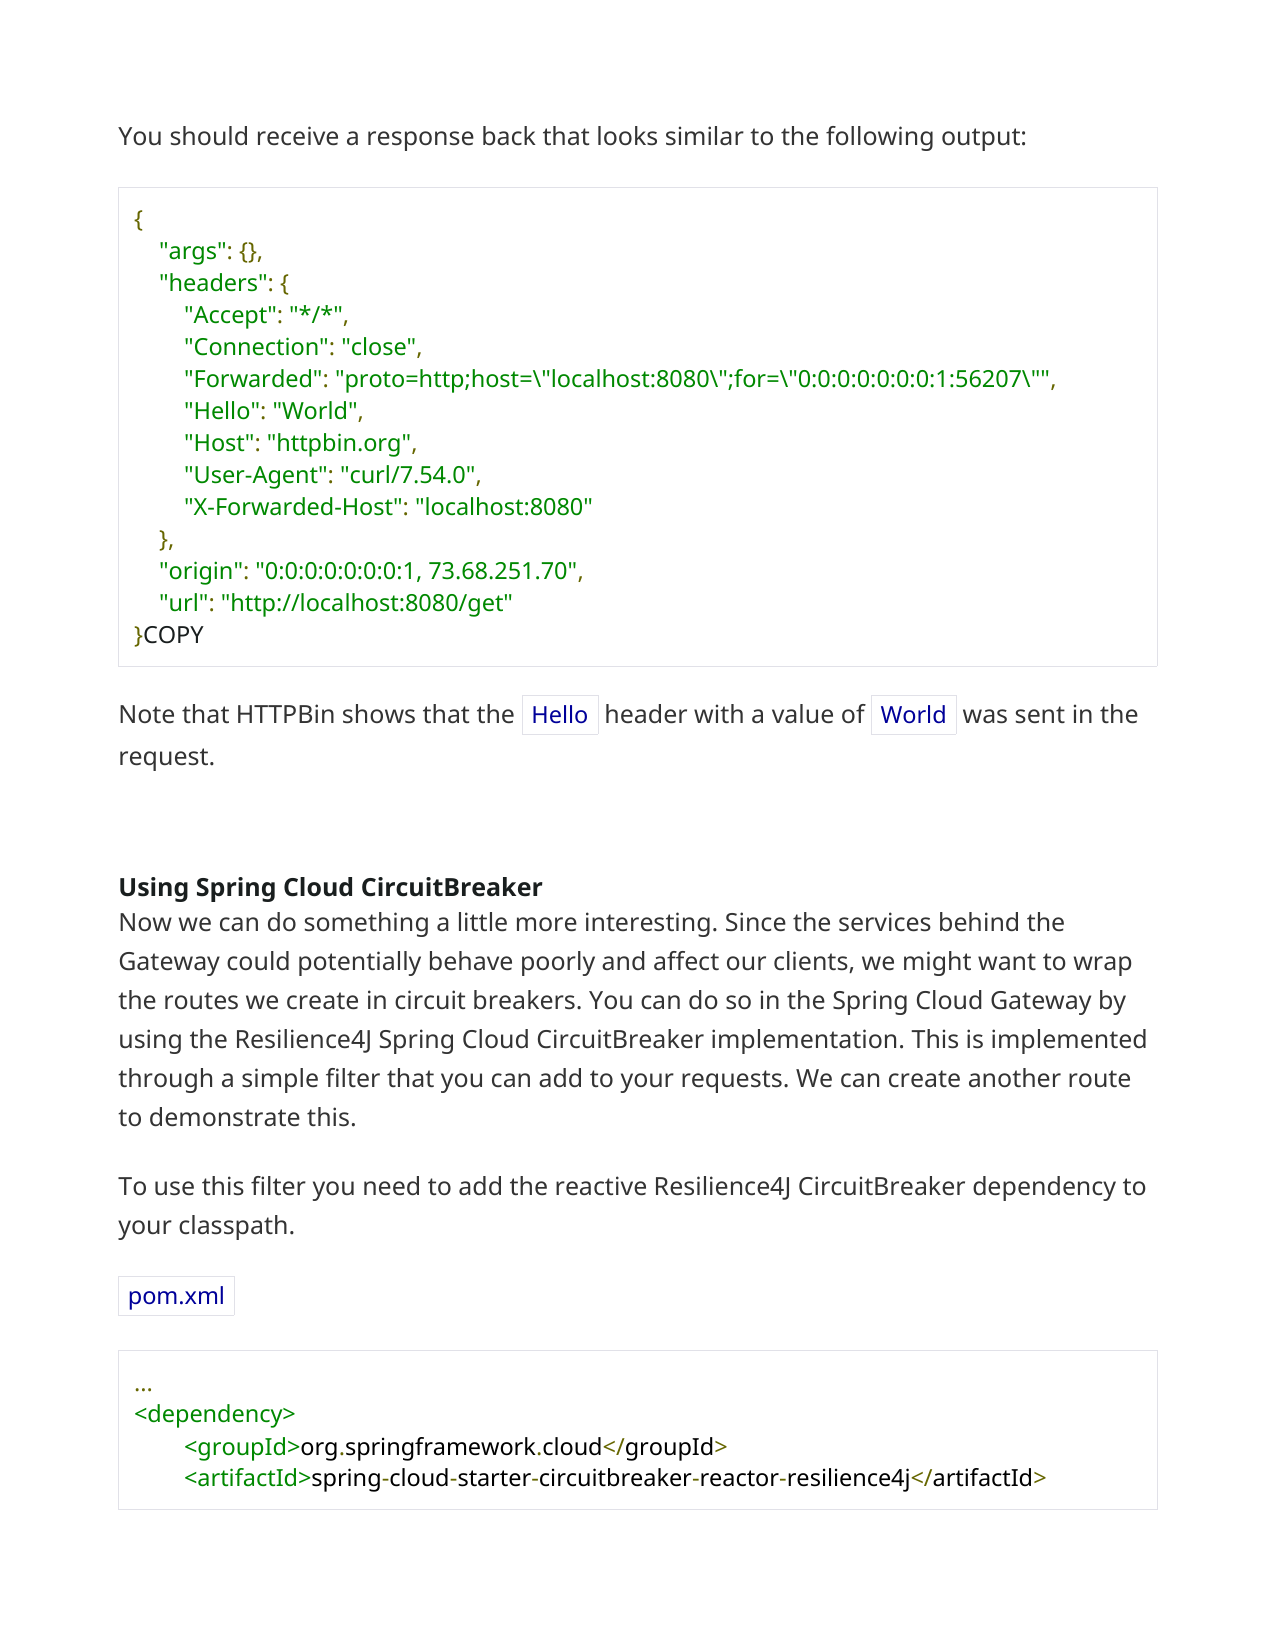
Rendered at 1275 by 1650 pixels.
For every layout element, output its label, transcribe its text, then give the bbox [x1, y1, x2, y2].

text <dependency> [119, 1382, 1157, 1414]
text }, [492, 507, 500, 513]
subtitle Using Spring Cloud CircuitBreaker [118, 870, 1157, 904]
text }, [362, 507, 370, 513]
text "Accept": "*/*", [119, 283, 1157, 315]
text "headers": { [119, 251, 1157, 283]
text ... [119, 1351, 1157, 1382]
text To use this filter you need to add the reactive Resilience4J CircuitBreaker dependency to your classpath. [118, 1169, 1157, 1242]
text "Host": "httpbin.org", [119, 411, 1157, 443]
text <groupId>org.springframework.cloud</groupId> [119, 1414, 1157, 1446]
text [235, 1276, 1157, 1315]
text "Connection": "close", [119, 315, 1157, 347]
text }, [546, 507, 553, 513]
text pom.xml [119, 1277, 234, 1315]
text "Forwarded": "proto=http;host=\"localhost:8080\";for=\"0:0:0:0:0:0:0:1:56207\"", [119, 347, 1157, 379]
text }, [572, 507, 579, 513]
text }, [433, 507, 441, 513]
text "url": "http://localhost:8080/get" [119, 571, 1157, 602]
text Note that HTTPBin shows that the Hello header with a value of World was sent in the request. [118, 695, 1157, 773]
text }, [532, 507, 539, 514]
text }, [559, 507, 566, 514]
text { [119, 188, 1157, 219]
text }, [119, 507, 1157, 538]
text "origin": "0:0:0:0:0:0:0:1, 73.68.251.70", [119, 538, 1157, 571]
text "args": {}, [119, 219, 1157, 251]
text "X-Forwarded-Host": "localhost:8080" [119, 474, 1157, 507]
text }, [230, 507, 238, 513]
text Now we can do something a little more interesting. Since the services behind the Gateway could potentially behave poorly and affect our clients, we might want to wrap the routes we create in circuit breakers. You can do so in the Spring Cloud Gateway by using the Resilience4J Spring Cloud CircuitBreaker implementation. This is implemented through a simple filter that you can add to your requests. We can create another route to demonstrate this. [118, 904, 1157, 1134]
text "Hello": "World", [119, 379, 1157, 411]
text You should receive a response back that looks similar to the following output: [118, 118, 1157, 152]
text "User-Agent": "curl/7.54.0", [119, 443, 1157, 474]
text <artifactId>spring-cloud-starter-circuitbreaker-reactor-resilience4j</artifactId> [119, 1446, 1157, 1509]
text }COPY [119, 602, 1157, 666]
